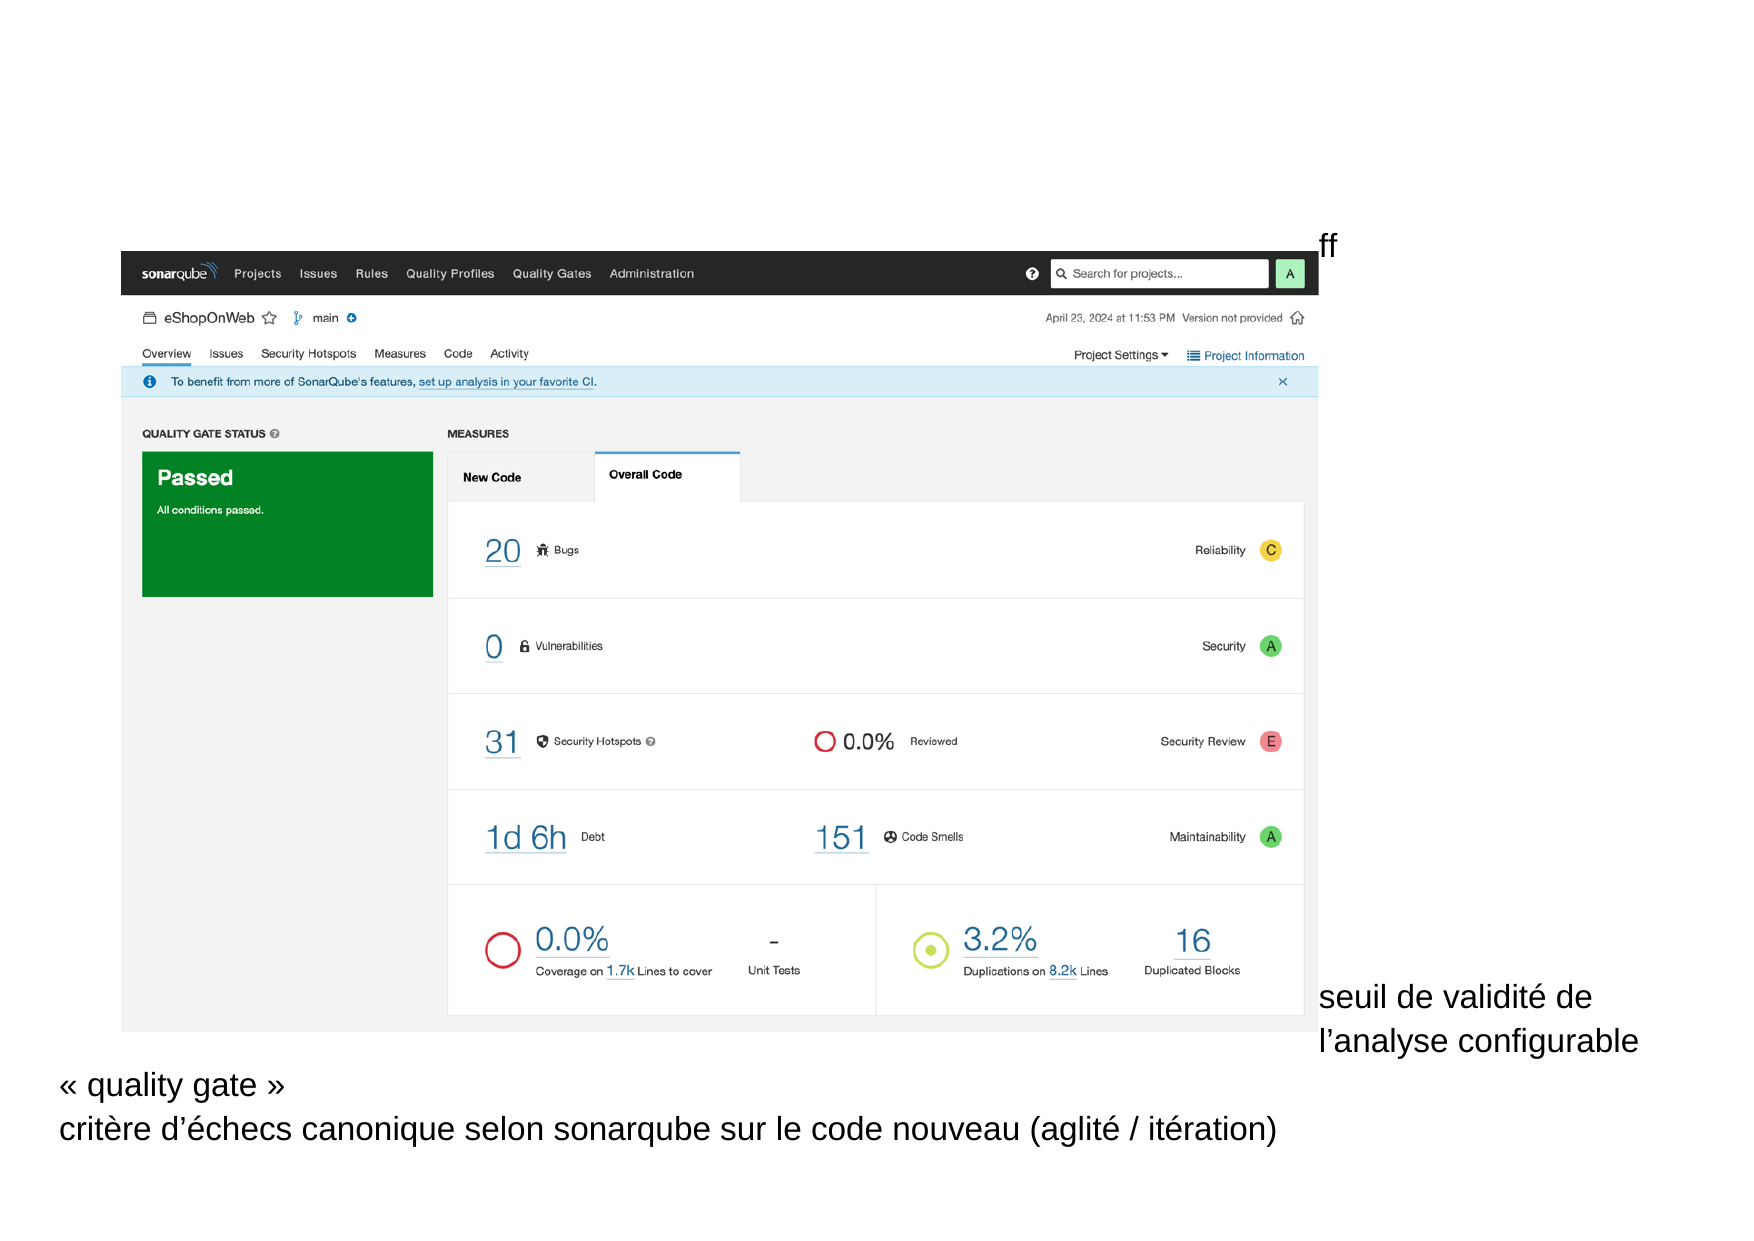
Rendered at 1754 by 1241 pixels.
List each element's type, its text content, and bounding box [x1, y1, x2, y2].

text critère d’échecs canonique selon sonarqube sur le code nouveau (aglité / itération) [59, 1109, 1695, 1148]
text seuil de validité de l’analyse configurable « quality gate » [59, 977, 1695, 1104]
text ff [59, 226, 1695, 264]
picture [121, 251, 1319, 1032]
